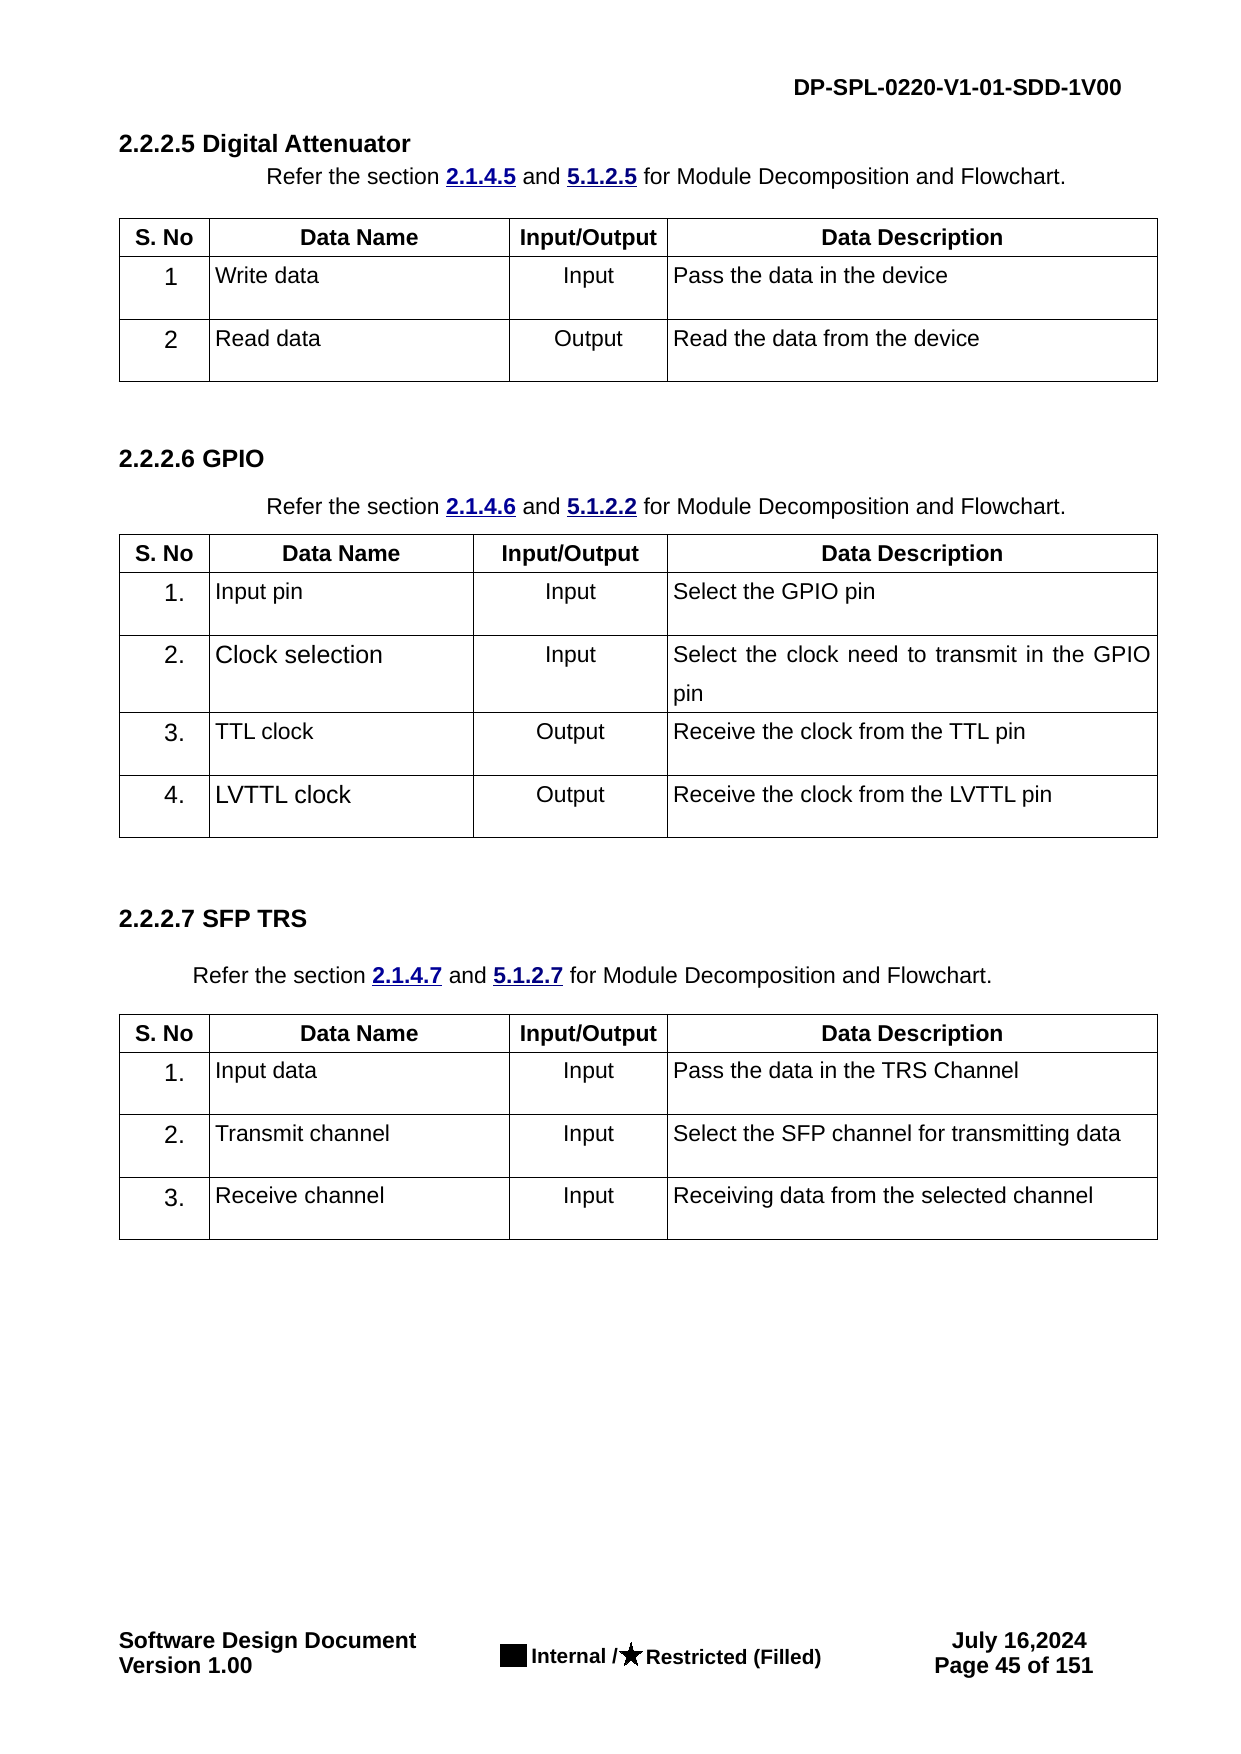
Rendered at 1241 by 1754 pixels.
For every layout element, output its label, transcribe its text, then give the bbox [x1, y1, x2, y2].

table_header Data Name [210, 219, 509, 256]
table_cell Input [510, 1178, 667, 1239]
table_cell [120, 776, 209, 837]
table_cell Input [510, 1053, 667, 1114]
text Refer the section 2.1.4.5 and 5.1.2.5 for Module Decomposition and Flowchart. [118, 164, 1122, 189]
table_cell [120, 636, 209, 712]
subtitle Digital Attenuator [118, 129, 1122, 158]
table_cell Input data [210, 1053, 509, 1114]
table_cell Input [474, 573, 667, 634]
table_cell Receiving data from the selected channel [668, 1178, 1157, 1239]
table_cell [120, 320, 209, 381]
table_cell Input [474, 636, 667, 712]
table_cell [120, 573, 209, 634]
table_cell Pass the data in the TRS Channel [668, 1053, 1157, 1114]
table_cell Select the SFP channel for transmitting data [668, 1115, 1157, 1177]
table_cell Input [510, 257, 667, 319]
subtitle GPIO [118, 444, 1122, 473]
table_cell LVTTL clock [210, 776, 473, 837]
table_cell [120, 1178, 209, 1239]
table_header Data Description [668, 535, 1157, 572]
text Refer the section 2.1.4.7 and 5.1.2.7 for Module Decomposition and Flowchart. [118, 963, 1122, 988]
table_cell Write data [210, 257, 509, 319]
table_header Data Name [210, 1015, 509, 1052]
table_cell Read the data from the device [668, 320, 1157, 381]
table_header Data Name [210, 535, 473, 572]
table_header S. No [120, 219, 209, 256]
table_cell Output [510, 320, 667, 381]
table_header Input/Output [474, 535, 667, 572]
table_cell Transmit channel [210, 1115, 509, 1177]
table_header Data Description [668, 219, 1157, 256]
table_header S. No [120, 1015, 209, 1052]
table_header Data Description [668, 1015, 1157, 1052]
table_cell Input pin [210, 573, 473, 634]
table_cell Receive channel [210, 1178, 509, 1239]
table_cell [120, 713, 209, 774]
table_cell [120, 1053, 209, 1114]
table_header Input/Output [510, 219, 667, 256]
table_cell Pass the data in the device [668, 257, 1157, 319]
table_cell Receive the clock from the LVTTL pin [668, 776, 1157, 837]
table_cell Select the GPIO pin [668, 573, 1157, 634]
table_header S. No [120, 535, 209, 572]
table_cell [120, 1115, 209, 1177]
table_cell Select the clock need to transmit in the GPIO pin [668, 636, 1157, 712]
table_cell Input [510, 1115, 667, 1177]
text Refer the section 2.1.4.6 and 5.1.2.2 for Module Decomposition and Flowchart. [118, 493, 1122, 520]
table_cell [120, 257, 209, 319]
table_cell Receive the clock from the TTL pin [668, 713, 1157, 774]
subtitle SFP TRS [118, 903, 1122, 932]
table_cell TTL clock [210, 713, 473, 774]
table_cell Clock selection [210, 636, 473, 712]
table_header Input/Output [510, 1015, 667, 1052]
table_cell Read data [210, 320, 509, 381]
table_cell Output [474, 713, 667, 774]
table_cell Output [474, 776, 667, 837]
